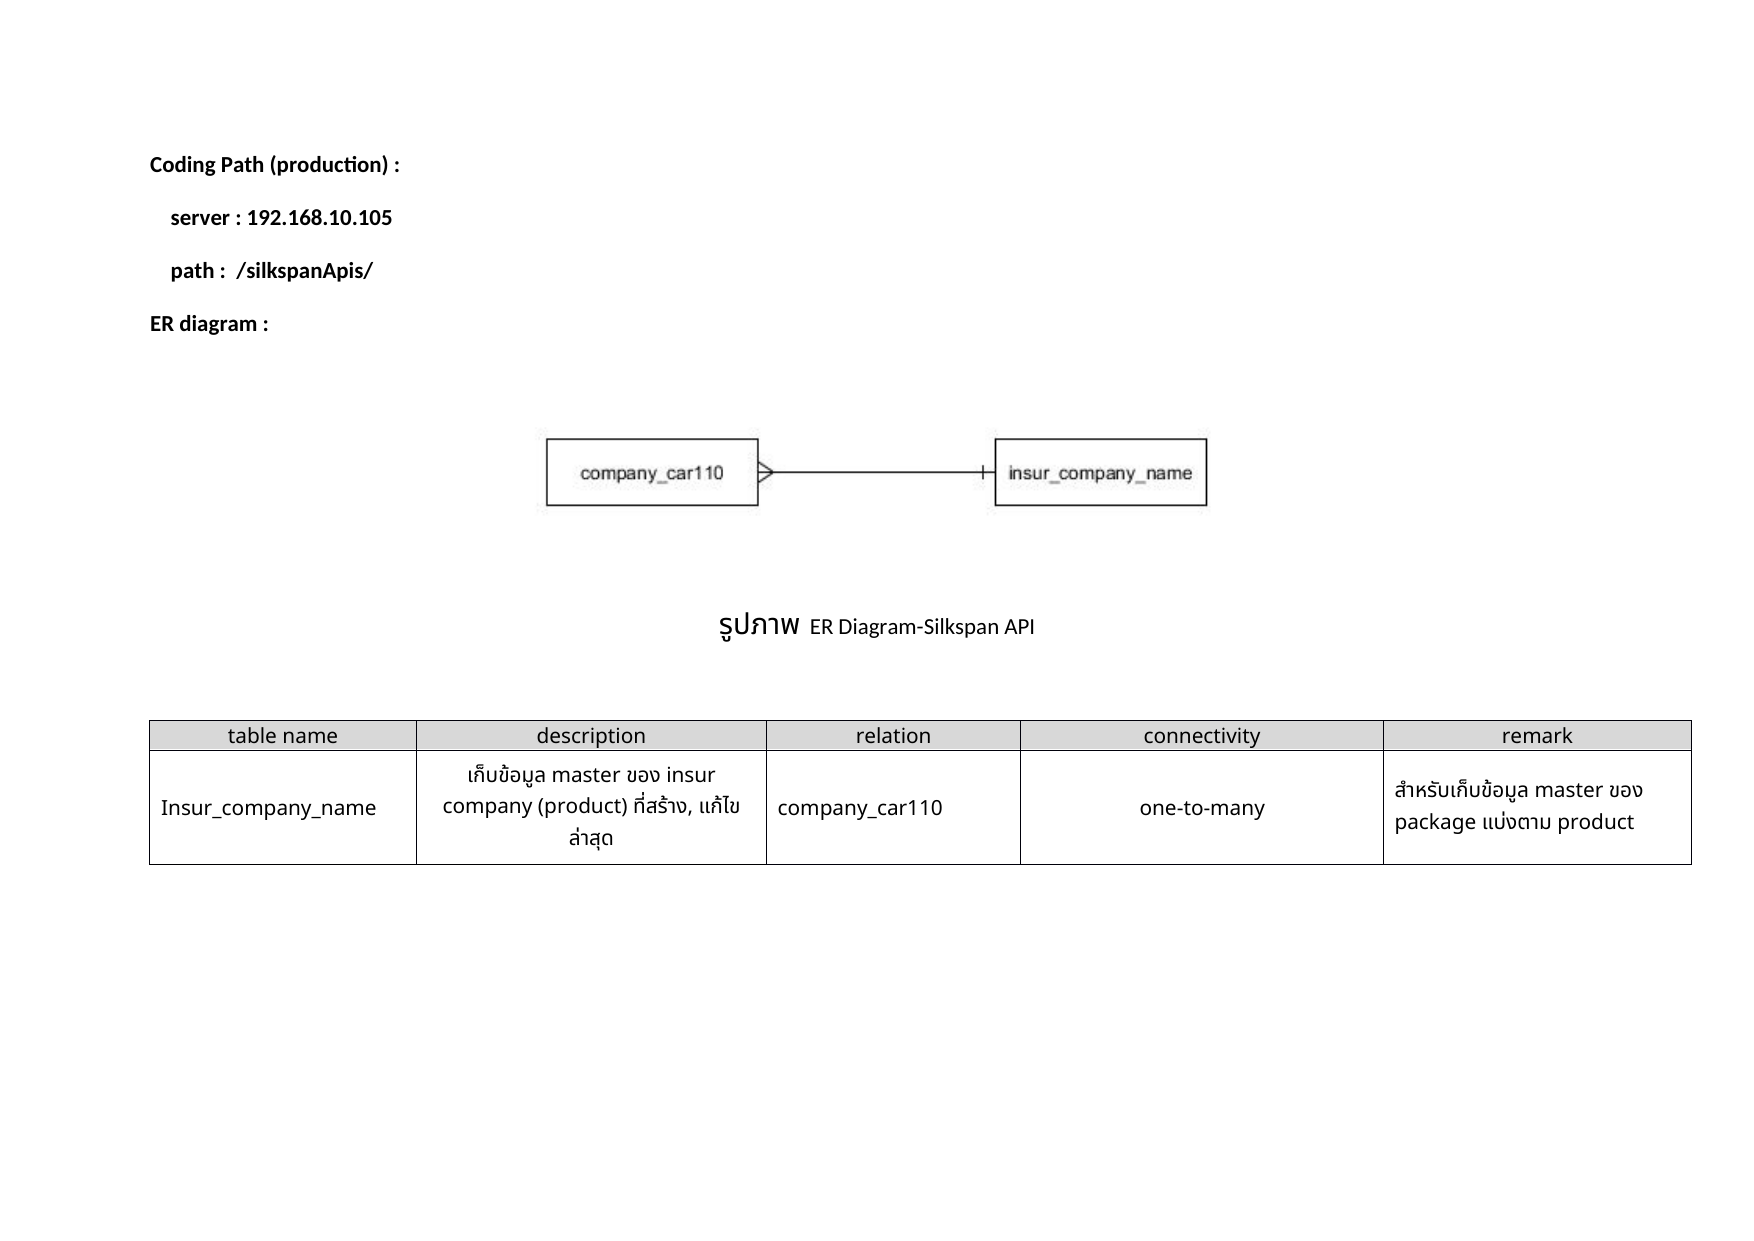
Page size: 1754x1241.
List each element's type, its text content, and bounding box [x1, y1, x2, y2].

table_cell เก็บข้อมูล master ของ insur company (product) ที่สร้าง, แก้ไขล่าสุด [417, 751, 766, 864]
text Coding Path (production) : [150, 150, 1604, 178]
text path : /silkspanApis/ [150, 256, 1604, 284]
table_header table name [150, 721, 416, 749]
text server : 192.168.10.105 [150, 203, 1604, 231]
table_header connectivity [1021, 721, 1383, 749]
table_header remark [1384, 721, 1691, 749]
table_cell company_car110 [767, 751, 1020, 864]
table_header relation [767, 721, 1020, 749]
text ER diagram : [150, 309, 1604, 337]
picture [523, 415, 1231, 530]
table_header description [417, 721, 766, 749]
table_cell สำหรับเก็บข้อมูล master ของ package แบ่งตาม product [1384, 751, 1691, 864]
table_cell one-to-many [1021, 751, 1383, 864]
text รูปภาพ ER Diagram-Silkspan API [150, 607, 1604, 641]
table_cell Insur_company_name [150, 751, 416, 864]
